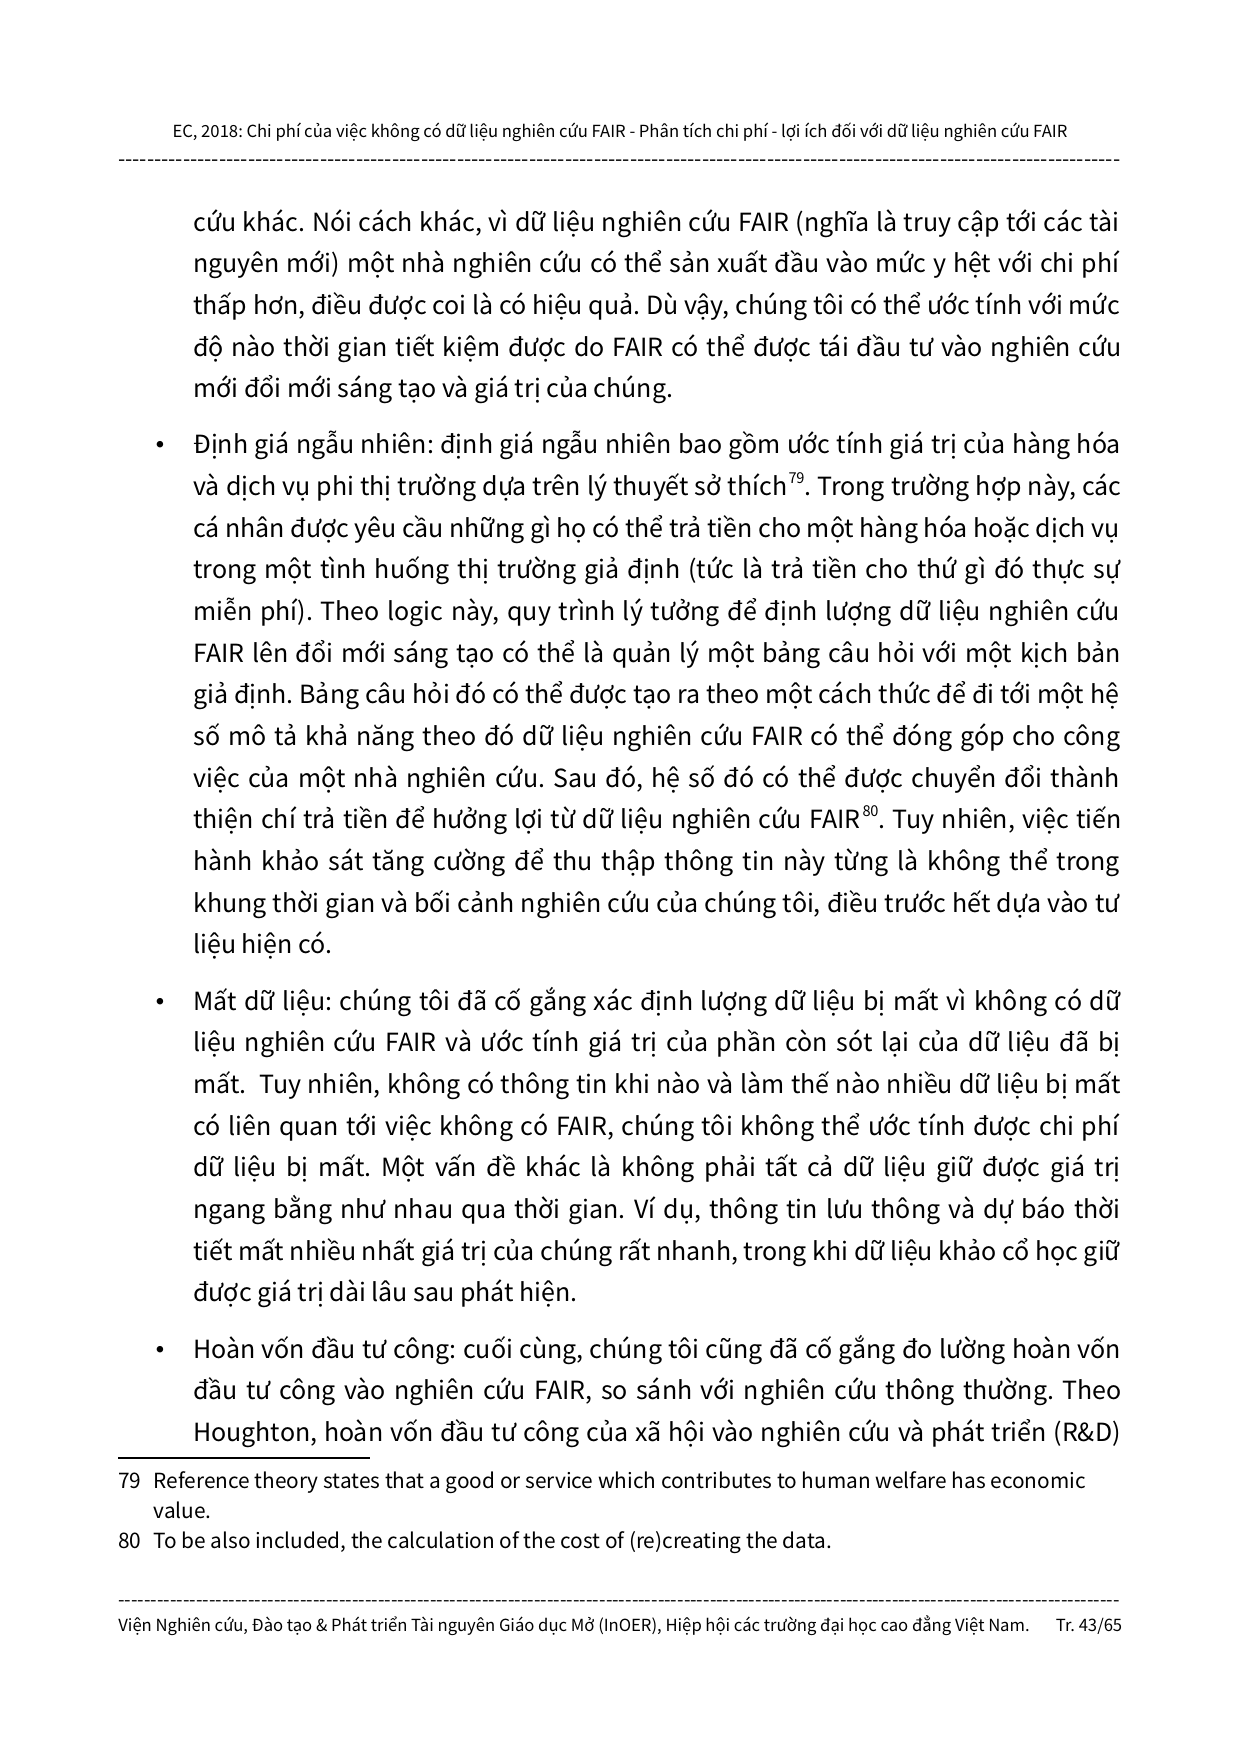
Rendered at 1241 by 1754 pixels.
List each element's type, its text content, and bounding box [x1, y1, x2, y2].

list Hoàn vốn đầu tư công: cuối cùng, chúng tôi cũng đã cố gắng đo lường hoàn vốn đầu tư công vào nghiên cứu FAIR, so sánh với nghiên cứu thông thường. Theo Houghton, hoàn vốn đầu tư công của xã hội vào nghiên cứu và phát triển (R&D) [156, 1329, 1122, 1449]
list Định giá ngẫu nhiên: định giá ngẫu nhiên bao gồm ước tính giá trị của hàng hóa và dịch vụ phi thị trường dựa trên lý thuyết sở thích. Trong trường hợp này, các cá nhân được yêu cầu những gì họ có thể trả tiền cho một hàng hóa hoặc dịch vụ trong một tình huống thị trường giả định (tức là trả tiền cho thứ gì đó thực sự miễn phí). Theo logic này, quy trình lý tưởng để định lượng dữ liệu nghiên cứu FAIR lên đổi mới sáng tạo có thể là quản lý một bảng câu hỏi với một kịch bản giả định. Bảng câu hỏi đó có thể được tạo ra theo một cách thức để đi tới một hệ số mô tả khả năng theo đó dữ liệu nghiên cứu FAIR có thể đóng góp cho công việc của một nhà nghiên cứu. Sau đó, hệ số đó có thể được chuyển đổi thành thiện chí trả tiền để hưởng lợi từ dữ liệu nghiên cứu FAIR. Tuy nhiên, việc tiến hành khảo sát tăng cường để thu thập thông tin này từng là không thể trong khung thời gian và bối cảnh nghiên cứu của chúng tôi, điều trước hết dựa vào tư liệu hiện có. [156, 425, 1122, 961]
list cứu khác. Nói cách khác, vì dữ liệu nghiên cứu FAIR (nghĩa là truy cập tới các tài nguyên mới) một nhà nghiên cứu có thể sản xuất đầu vào mức y hệt với chi phí thấp hơn, điều được coi là có hiệu quả. Dù vậy, chúng tôi có thể ước tính với mức độ nào thời gian tiết kiệm được do FAIR có thể được tái đầu tư vào nghiên cứu mới đổi mới sáng tạo và giá trị của chúng. [156, 202, 1122, 405]
list To be also included, the calculation of the cost of (re)creating the data. [118, 1525, 1122, 1555]
list Reference theory states that a good or service which contributes to human welfare has economic value. [118, 1464, 1122, 1525]
list Mất dữ liệu: chúng tôi đã cố gắng xác định lượng dữ liệu bị mất vì không có dữ liệu nghiên cứu FAIR và ước tính giá trị của phần còn sót lại của dữ liệu đã bị mất. Tuy nhiên, không có thông tin khi nào và làm thế nào nhiều dữ liệu bị mất có liên quan tới việc không có FAIR, chúng tôi không thể ước tính được chi phí dữ liệu bị mất. Một vấn đề khác là không phải tất cả dữ liệu giữ được giá trị ngang bằng như nhau qua thời gian. Ví dụ, thông tin lưu thông và dự báo thời tiết mất nhiều nhất giá trị của chúng rất nhanh, trong khi dữ liệu khảo cổ học giữ được giá trị dài lâu sau phát hiện. [156, 981, 1122, 1309]
